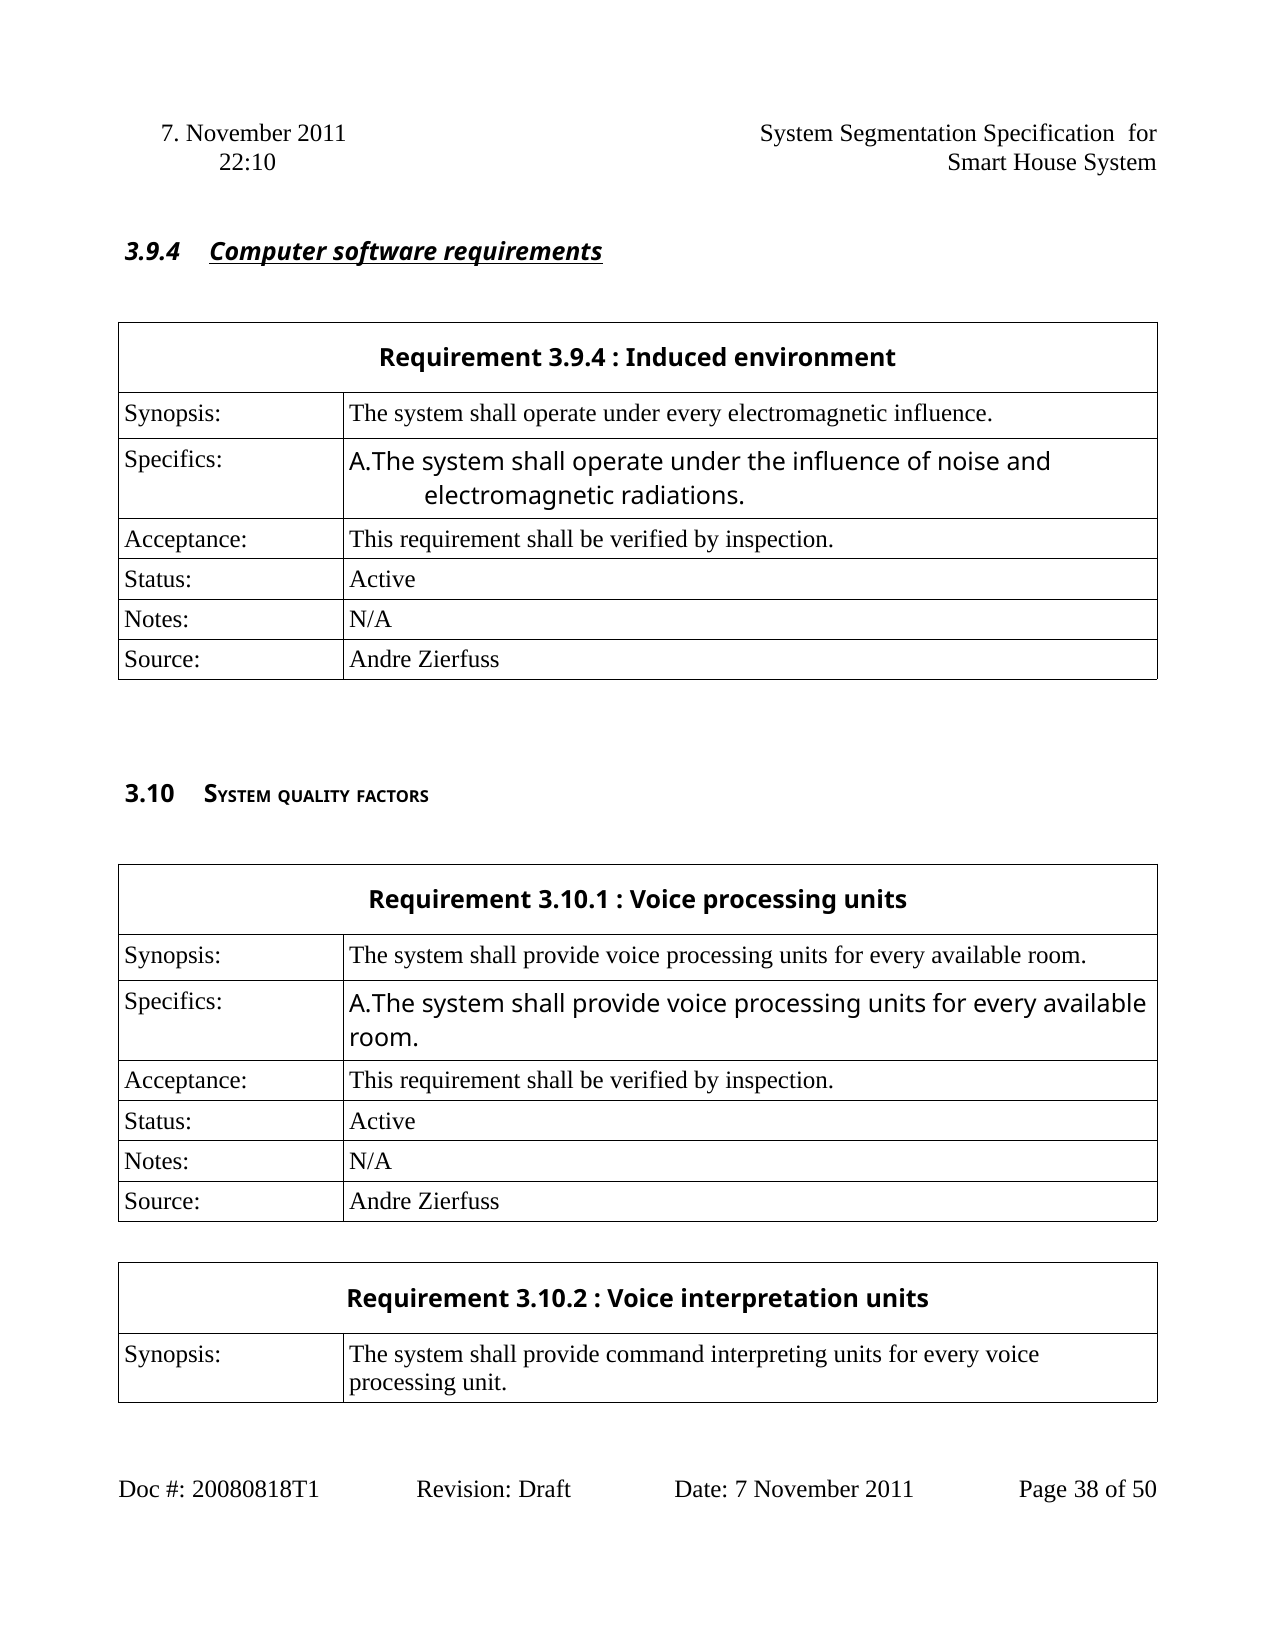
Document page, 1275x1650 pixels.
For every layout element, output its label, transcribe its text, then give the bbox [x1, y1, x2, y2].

table_cell The system shall operate under every electromagnetic influence. [344, 393, 1157, 438]
table_cell Synopsis: [119, 1334, 343, 1402]
table_cell Status: [119, 1101, 343, 1140]
table_cell Acceptance: [119, 519, 343, 558]
table_cell The system shall provide command interpreting units for every voice processing unit. [344, 1334, 1157, 1402]
table_cell Synopsis: [119, 393, 343, 438]
subtitle Computer software requirements [118, 234, 1157, 268]
table_cell Andre Zierfuss [344, 640, 1157, 679]
table_cell The system shall provide voice processing units for every available room. [344, 981, 1157, 1060]
table_header Requirement 3.9.4 : Induced environment [119, 323, 1157, 392]
table_cell N/A [344, 1141, 1157, 1181]
table_cell Notes: [119, 600, 343, 639]
table_cell The system shall provide voice processing units for every available room. [344, 935, 1157, 980]
table_cell Andre Zierfuss [344, 1182, 1157, 1221]
subtitle System quality factors [118, 776, 1157, 810]
table_cell N/A [344, 600, 1157, 639]
table_cell This requirement shall be verified by inspection. [344, 1061, 1157, 1100]
table_header Requirement 3.10.1 : Voice processing units [119, 865, 1157, 934]
table_cell The system shall operate under the influence of noise and electromagnetic radiations. [344, 439, 1157, 518]
table_cell Source: [119, 1182, 343, 1221]
table_cell Source: [119, 640, 343, 679]
table_cell Specifics: [119, 439, 343, 518]
table_cell Specifics: [119, 981, 343, 1060]
table_cell Active [344, 559, 1157, 598]
table_cell Status: [119, 559, 343, 598]
table_cell Synopsis: [119, 935, 343, 980]
table_cell This requirement shall be verified by inspection. [344, 519, 1157, 558]
table_cell Acceptance: [119, 1061, 343, 1100]
table_cell Active [344, 1101, 1157, 1140]
table_header Requirement 3.10.2 : Voice interpretation units [119, 1263, 1157, 1333]
table_cell Notes: [119, 1141, 343, 1181]
